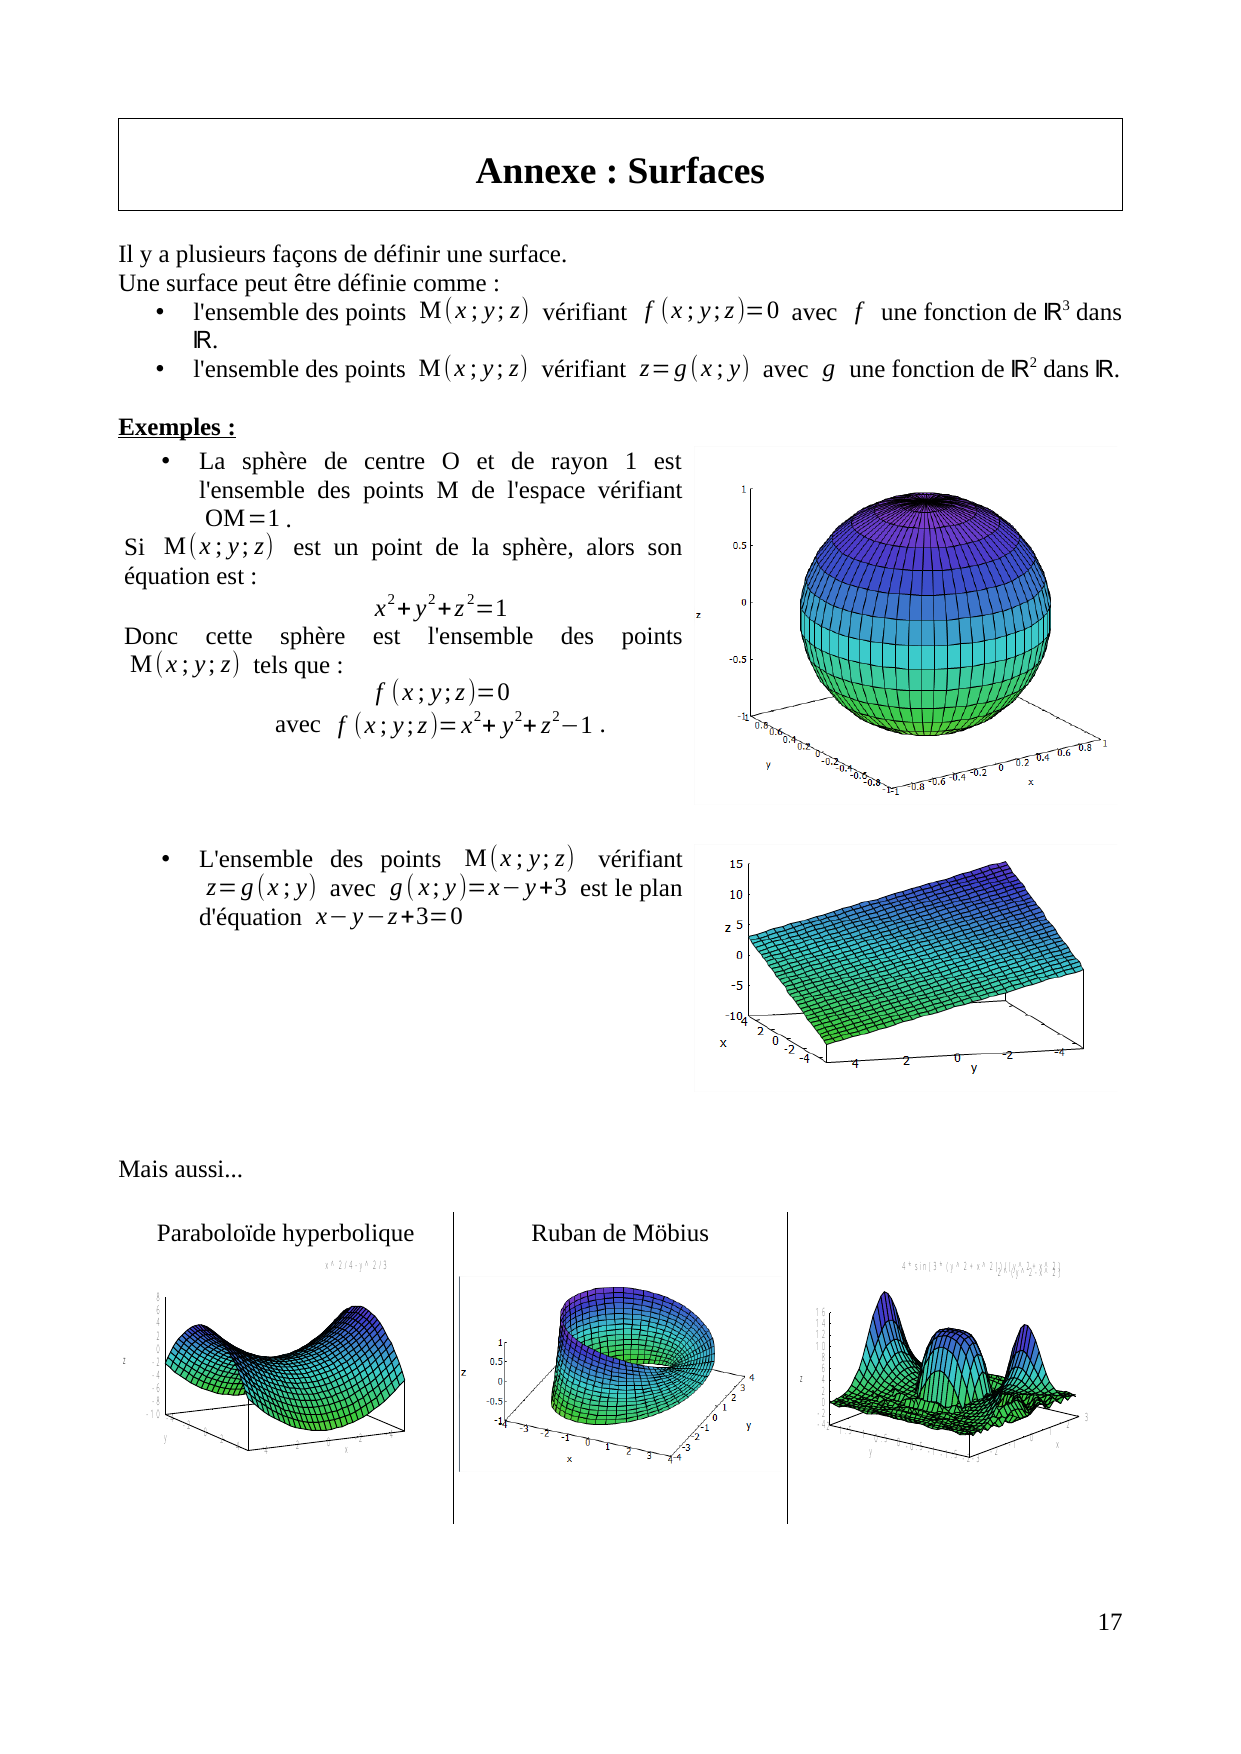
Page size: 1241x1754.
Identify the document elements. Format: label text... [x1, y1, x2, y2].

table_header [689, 440, 1123, 839]
table_header [788, 1212, 1122, 1524]
table_cell [689, 839, 1123, 844]
table_header Annexe : Surfaces [119, 119, 1122, 210]
table_header Paraboloïde hyperbolique [118, 1212, 453, 1524]
text Exemples : [118, 412, 1122, 440]
table_header Ruban de Möbius [454, 1212, 787, 1524]
list l'ensemble des points vérifiant avec une fonction de ℝ3 dans ℝ. [156, 297, 1122, 354]
picture [694, 844, 1118, 1092]
picture [458, 1276, 782, 1472]
picture [694, 446, 1118, 805]
table_cell L'ensemble des points vérifiant avec est le plan d'équation [118, 839, 688, 1126]
text Mais aussi... [118, 1154, 1122, 1183]
list l'ensemble des points vérifiant avec une fonction de ℝ2 dans ℝ. [156, 354, 1122, 383]
text Une surface peut être définie comme : [118, 268, 1122, 297]
table_header La sphère de centre O et de rayon 1 est l'ensemble des points M de l'espace vérifiant . Si est un point de la sphère, alors son équation est : Donc cette sphère est l'ensemble des points tels que : avec . [118, 440, 688, 839]
text Il y a plusieurs façons de définir une surface. [118, 239, 1122, 268]
table_cell [689, 845, 1123, 1126]
